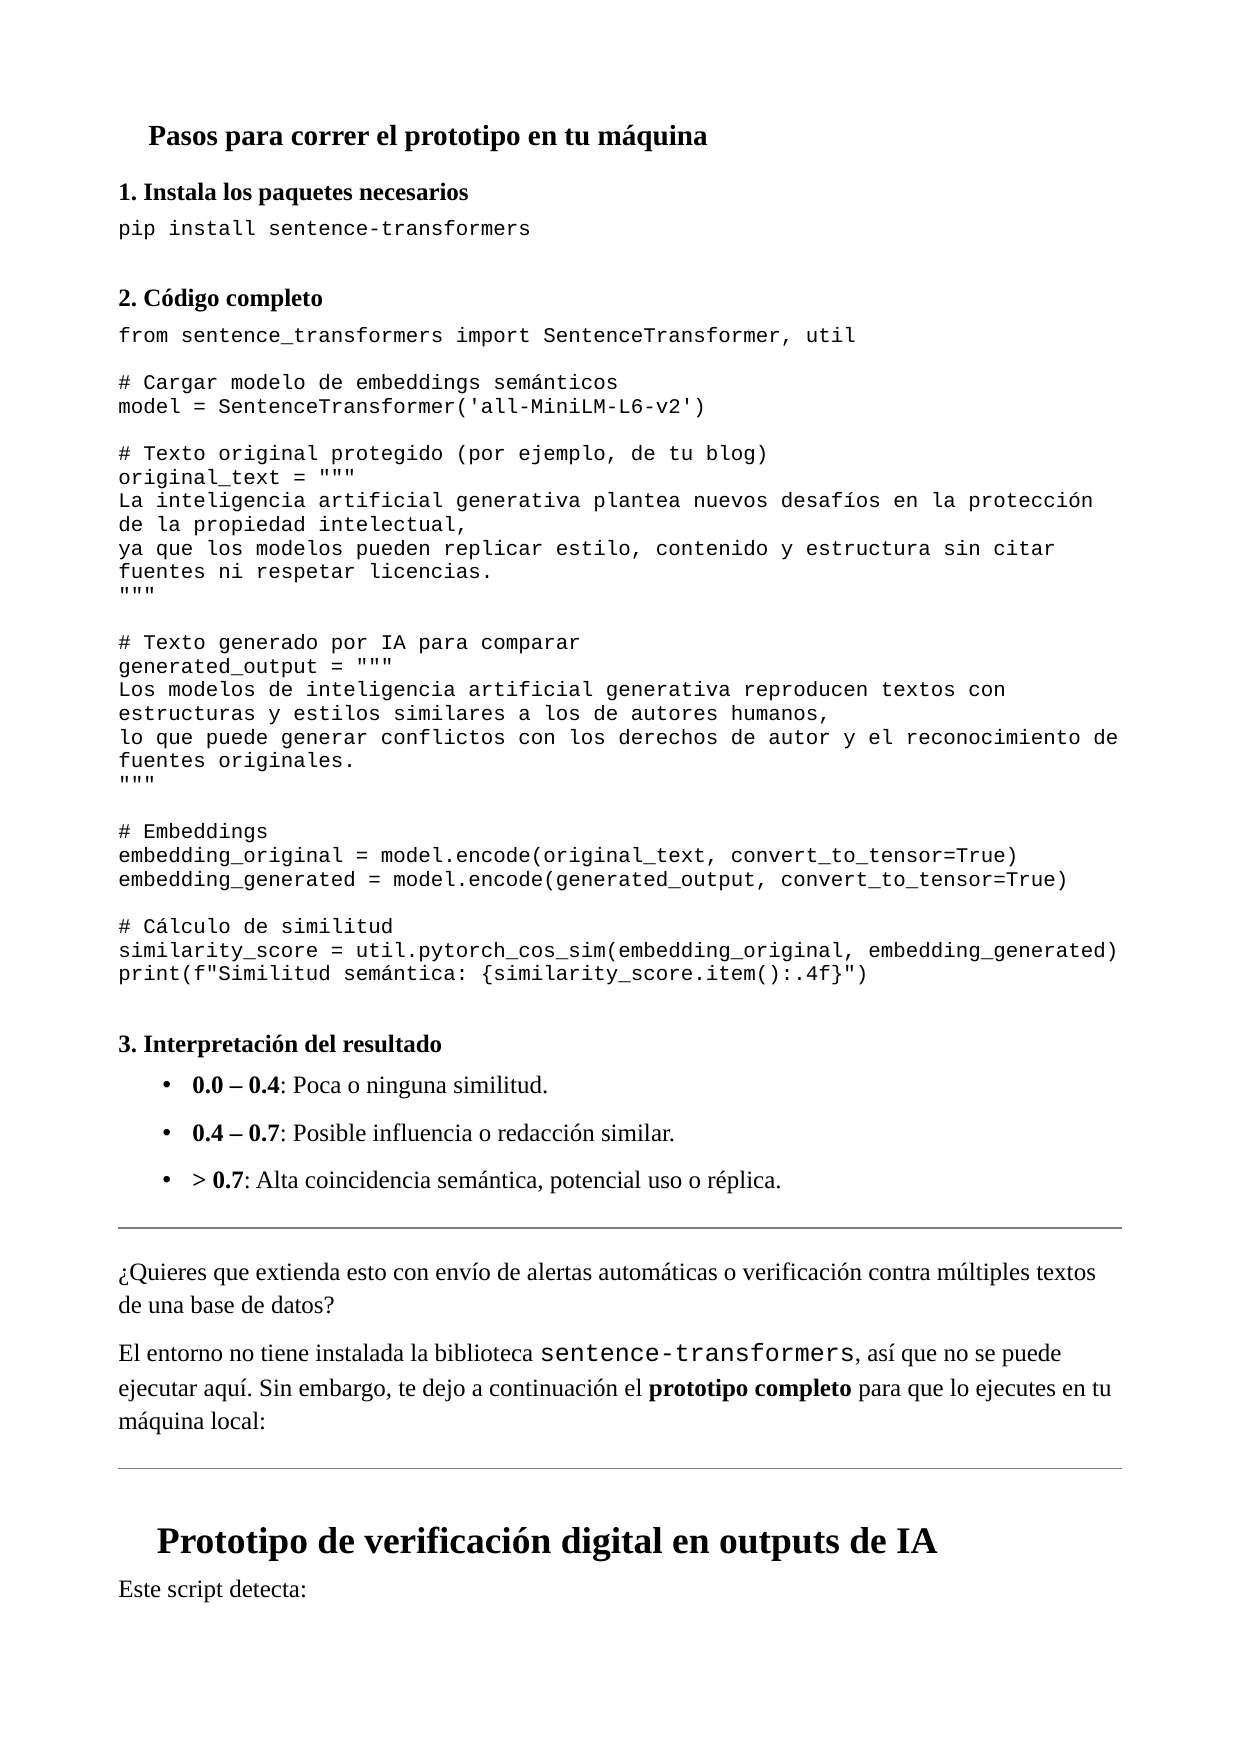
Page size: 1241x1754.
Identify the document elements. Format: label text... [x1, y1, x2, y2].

list > 0.7: Alta coincidencia semántica, potencial uso o réplica. [162, 1165, 1122, 1194]
text pip install sentence-transformers [118, 218, 1122, 242]
text ¿Quieres que extienda esto con envío de alertas automáticas o verificación contra múltiples textos de una base de datos? [118, 1257, 1122, 1319]
subtitle 2. Código completo [118, 283, 1122, 312]
subtitle 1. Instala los paquetes necesarios [118, 177, 1122, 205]
text """ [118, 774, 1122, 798]
text ya que los modelos pueden replicar estilo, contenido y estructura sin citar fuentes ni respetar licencias. [118, 538, 1122, 585]
text El entorno no tiene instalada la biblioteca sentence-transformers, así que no se puede ejecutar aquí. Sin embargo, te dejo a continuación el prototipo completo para que lo ejecutes en tu máquina local: [118, 1338, 1122, 1435]
list 0.0 – 0.4: Poca o ninguna similitud. [162, 1070, 1122, 1099]
text # Embeddings [118, 821, 1122, 845]
text from sentence_transformers import SentenceTransformer, util [118, 325, 1122, 348]
text # Cargar modelo de embeddings semánticos [118, 372, 1122, 396]
subtitle ✅ Pasos para correr el prototipo en tu máquina [118, 118, 1122, 152]
text embedding_original = model.encode(original_text, convert_to_tensor=True) [118, 845, 1122, 869]
subtitle 3. Interpretación del resultado [118, 1029, 1122, 1058]
text similarity_score = util.pytorch_cos_sim(embedding_original, embedding_generated) [118, 939, 1122, 963]
text # Cálculo de similitud [118, 916, 1122, 939]
text Los modelos de inteligencia artificial generativa reproducen textos con estructuras y estilos similares a los de autores humanos, [118, 679, 1122, 727]
text La inteligencia artificial generativa plantea nuevos desafíos en la protección de la propiedad intelectual, [118, 490, 1122, 538]
text """ [118, 585, 1122, 608]
text original_text = """ [118, 467, 1122, 490]
text Este script detecta: [118, 1574, 1122, 1603]
text embedding_generated = model.encode(generated_output, convert_to_tensor=True) [118, 869, 1122, 892]
subtitle ✅ Prototipo de verificación digital en outputs de IA [118, 1519, 1122, 1562]
text # Texto generado por IA para comparar [118, 632, 1122, 656]
text print(f"Similitud semántica: {similarity_score.item():.4f}") [118, 963, 1122, 987]
text generated_output = """ [118, 656, 1122, 679]
list 0.4 – 0.7: Posible influencia o redacción similar. [162, 1118, 1122, 1146]
text lo que puede generar conflictos con los derechos de autor y el reconocimiento de fuentes originales. [118, 727, 1122, 774]
text model = SentenceTransformer('all-MiniLM-L6-v2') [118, 396, 1122, 419]
text # Texto original protegido (por ejemplo, de tu blog) [118, 443, 1122, 467]
